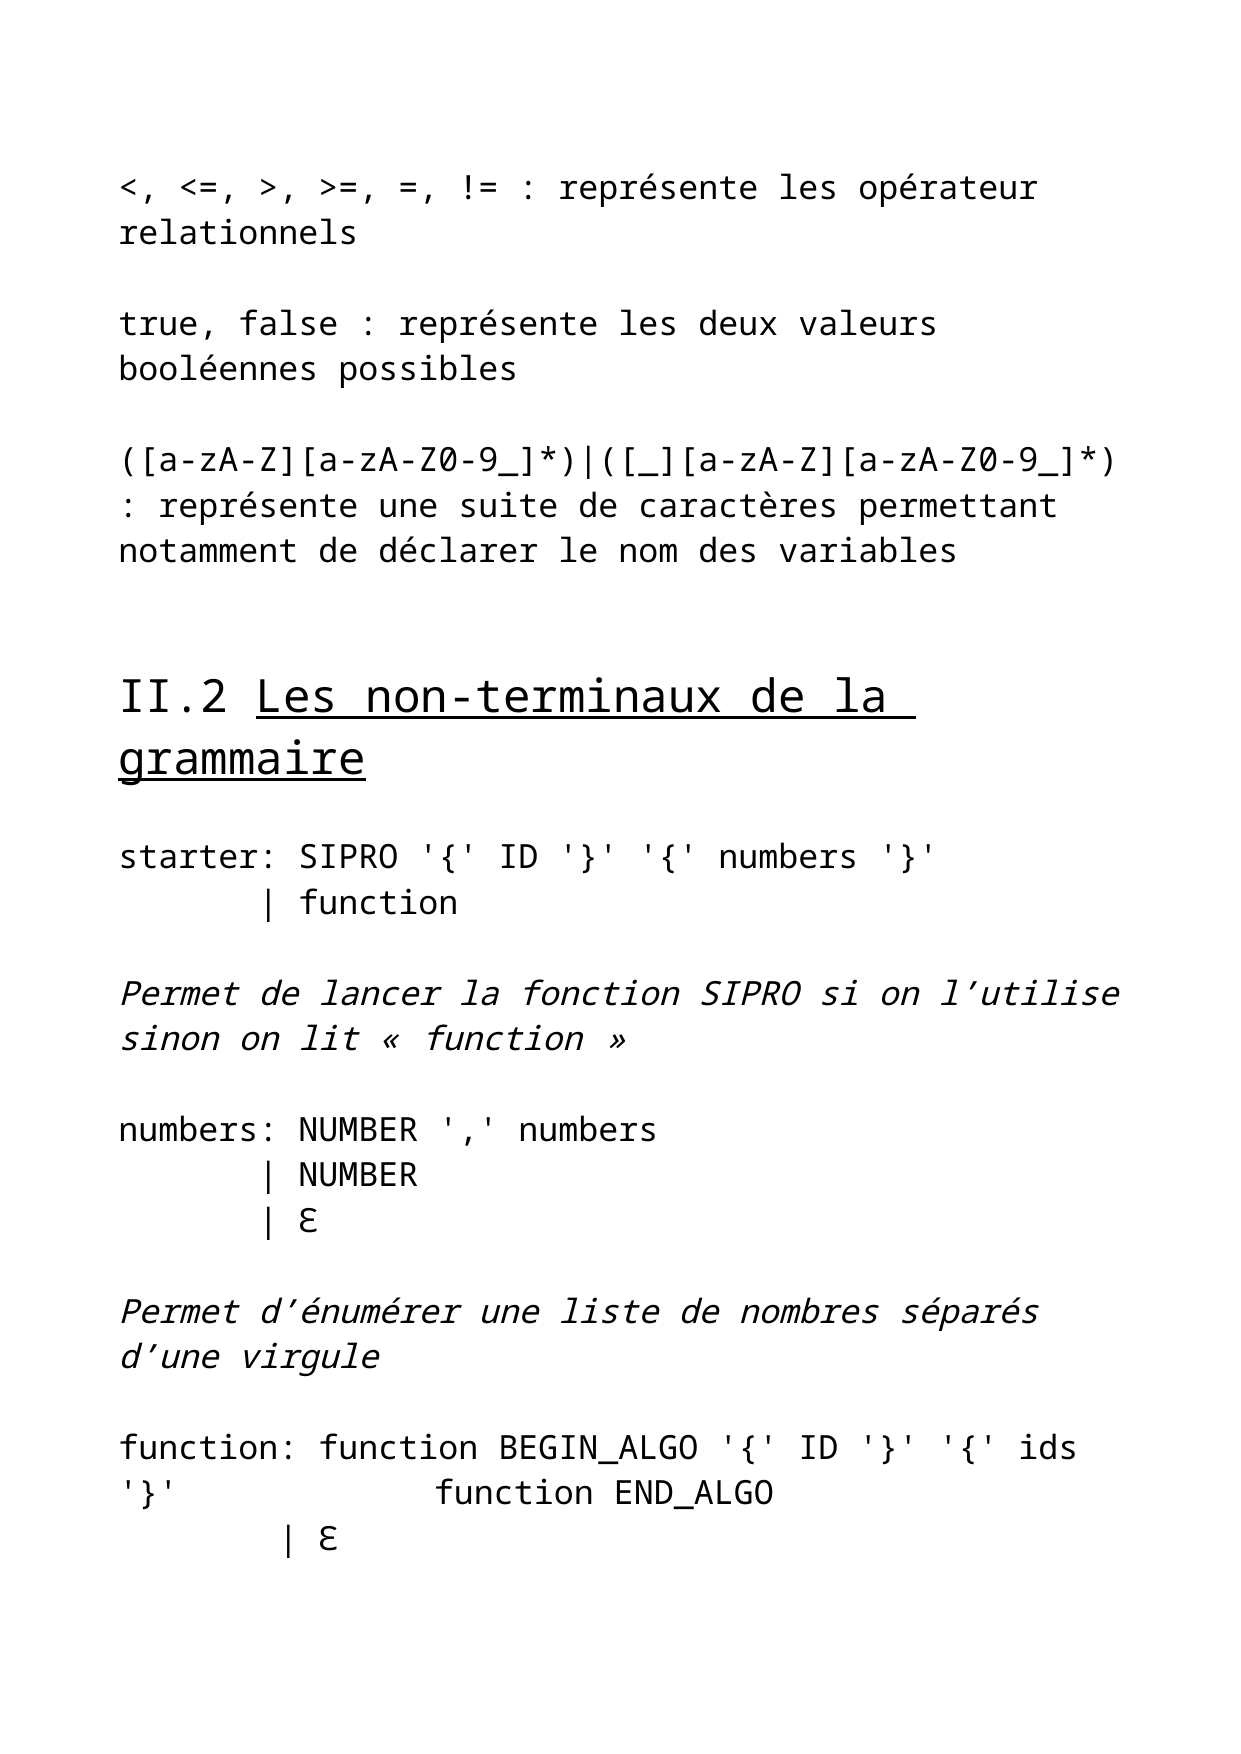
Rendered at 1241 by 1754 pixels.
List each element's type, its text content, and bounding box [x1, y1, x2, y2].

text starter: SIPRO '{' ID '}' '{' numbers '}' [118, 833, 1122, 879]
text function: function BEGIN_ALGO '{' ID '}' '{' ids '}' function END_ALGO [118, 1424, 1122, 1514]
text Permet de lancer la fonction SIPRO si on l’utilise sinon on lit « function » [118, 969, 1122, 1060]
text | NUMBER [118, 1151, 1122, 1197]
text II.2 Les non-terminaux de la grammaire [118, 663, 1122, 788]
text | Ɛ [118, 1514, 1122, 1560]
text | Ɛ [118, 1197, 1122, 1242]
text true, false : représente les deux valeurs booléennes possibles [118, 300, 1122, 391]
text | function [118, 879, 1122, 924]
text Permet d’énumérer une liste de nombres séparés d’une virgule [118, 1287, 1122, 1378]
text numbers: NUMBER ',' numbers [118, 1106, 1122, 1151]
text <, <=, >, >=, =, != : représente les opérateur relationnels [118, 163, 1122, 254]
text ([a-zA-Z][a-zA-Z0-9_]*)|([_][a-zA-Z][a-zA-Z0-9_]*) : représente une suite de caractères permettant notamment de déclarer le nom des variables [118, 436, 1122, 572]
